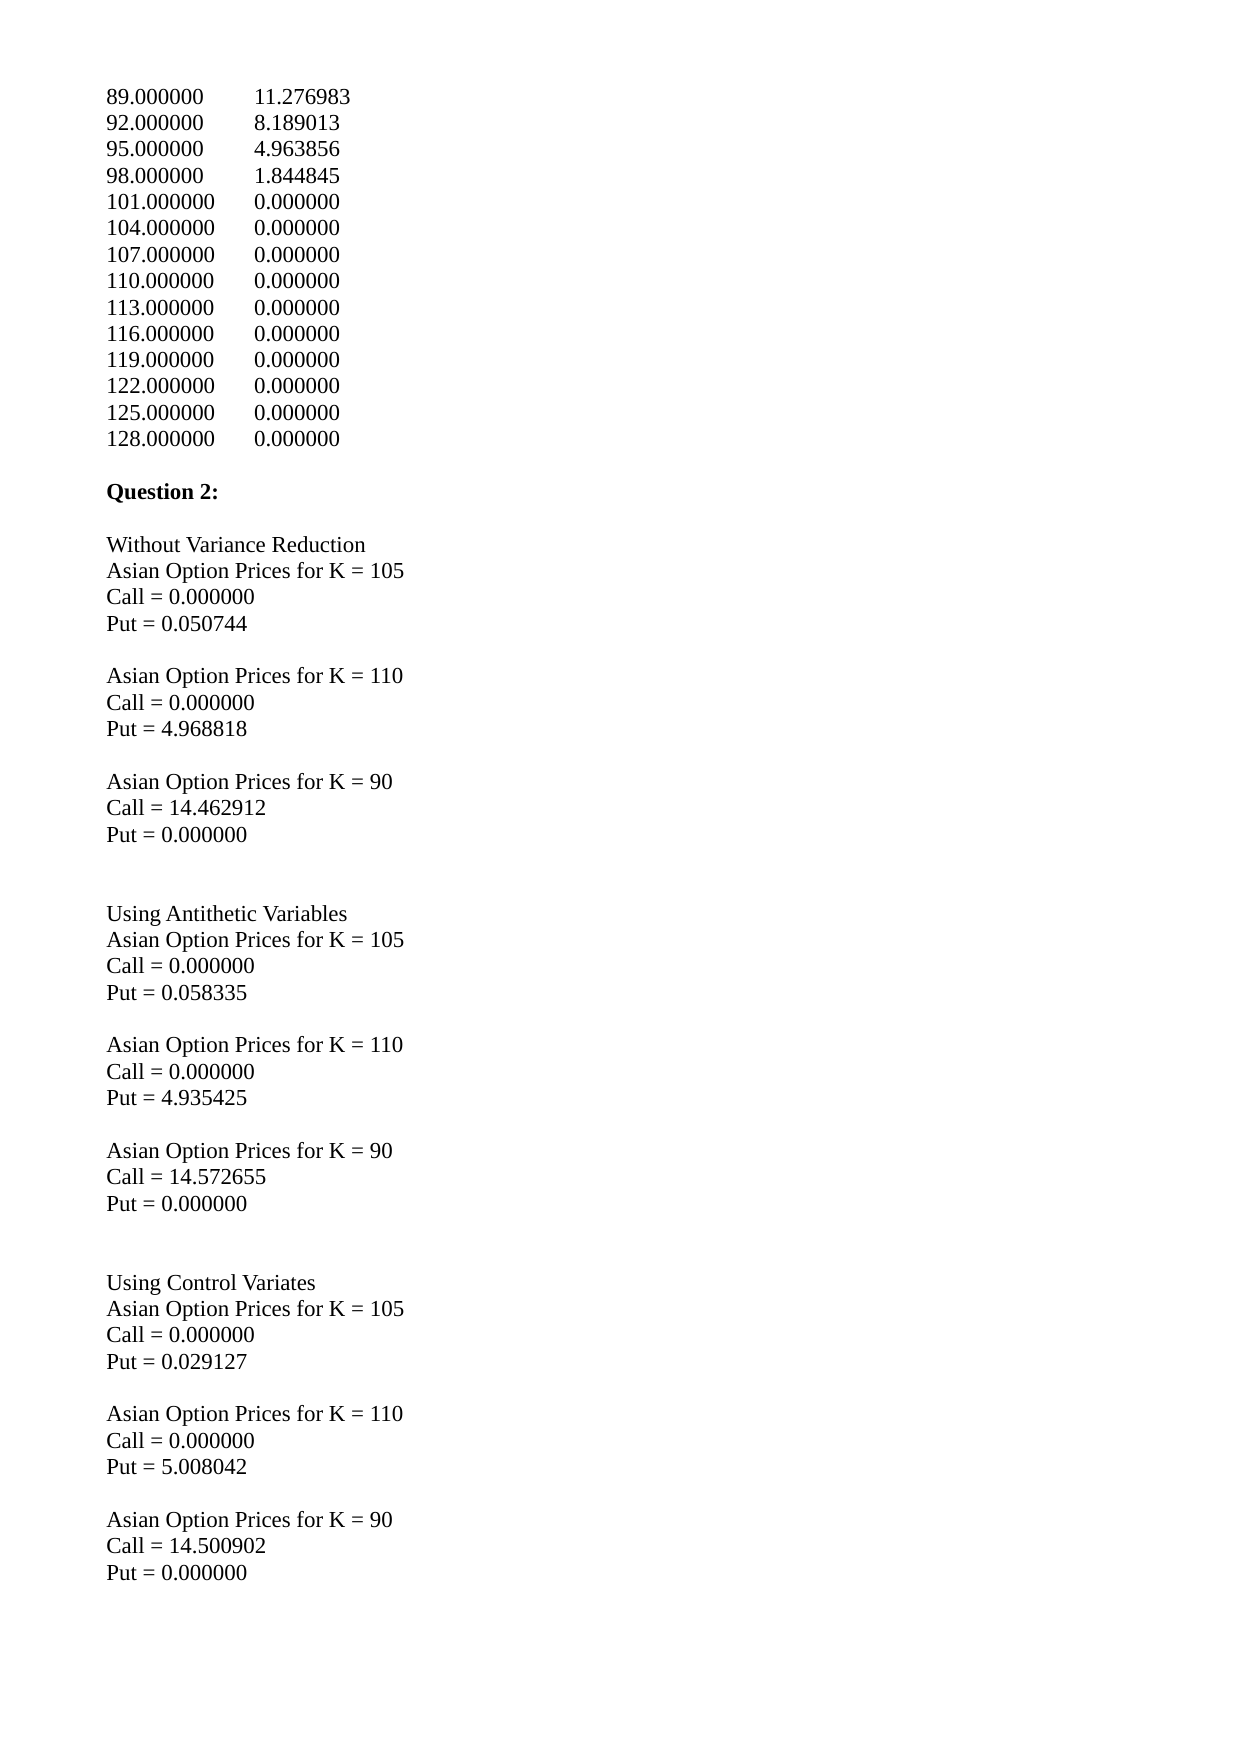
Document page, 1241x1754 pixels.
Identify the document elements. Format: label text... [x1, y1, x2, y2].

text Call = 0.000000 [106, 689, 1087, 715]
text Using Antithetic Variables [106, 900, 1087, 926]
text Call = 14.572655 [106, 1163, 1087, 1189]
text Using Control Variates [106, 1269, 1087, 1295]
text Put = 0.000000 [106, 821, 1087, 847]
text Put = 5.008042 [106, 1453, 1087, 1479]
text 116.000000 0.000000 [106, 320, 1087, 346]
text 89.000000 11.276983 [106, 83, 1087, 109]
text Call = 0.000000 [106, 952, 1087, 979]
text Asian Option Prices for K = 110 [106, 1031, 1087, 1058]
text 101.000000 0.000000 [106, 188, 1087, 214]
text Put = 0.000000 [106, 1189, 1087, 1216]
text 113.000000 0.000000 [106, 293, 1087, 320]
text 125.000000 0.000000 [106, 399, 1087, 425]
text Without Variance Reduction [106, 531, 1087, 557]
text Asian Option Prices for K = 90 [106, 1506, 1087, 1532]
text Put = 4.935425 [106, 1084, 1087, 1111]
text Put = 0.050744 [106, 610, 1087, 636]
text 104.000000 0.000000 [106, 214, 1087, 241]
text 95.000000 4.963856 [106, 135, 1087, 162]
text Put = 0.058335 [106, 979, 1087, 1005]
text Call = 14.462912 [106, 794, 1087, 821]
text Asian Option Prices for K = 105 [106, 1295, 1087, 1321]
text Asian Option Prices for K = 110 [106, 1400, 1087, 1427]
text 92.000000 8.189013 [106, 109, 1087, 135]
text Asian Option Prices for K = 105 [106, 926, 1087, 952]
text 122.000000 0.000000 [106, 373, 1087, 399]
text Question 2: [106, 478, 1087, 504]
text Put = 0.029127 [106, 1348, 1087, 1374]
text Call = 0.000000 [106, 583, 1087, 610]
text 128.000000 0.000000 [106, 425, 1087, 452]
text Put = 4.968818 [106, 715, 1087, 742]
text Call = 0.000000 [106, 1427, 1087, 1453]
text Put = 0.000000 [106, 1558, 1087, 1585]
text Asian Option Prices for K = 110 [106, 662, 1087, 689]
text 119.000000 0.000000 [106, 346, 1087, 373]
text 107.000000 0.000000 [106, 241, 1087, 267]
text Asian Option Prices for K = 105 [106, 557, 1087, 583]
text Call = 0.000000 [106, 1058, 1087, 1084]
text 98.000000 1.844845 [106, 162, 1087, 188]
text 110.000000 0.000000 [106, 267, 1087, 293]
text Call = 14.500902 [106, 1532, 1087, 1558]
text Asian Option Prices for K = 90 [106, 1137, 1087, 1163]
text Asian Option Prices for K = 90 [106, 768, 1087, 794]
text Call = 0.000000 [106, 1321, 1087, 1348]
